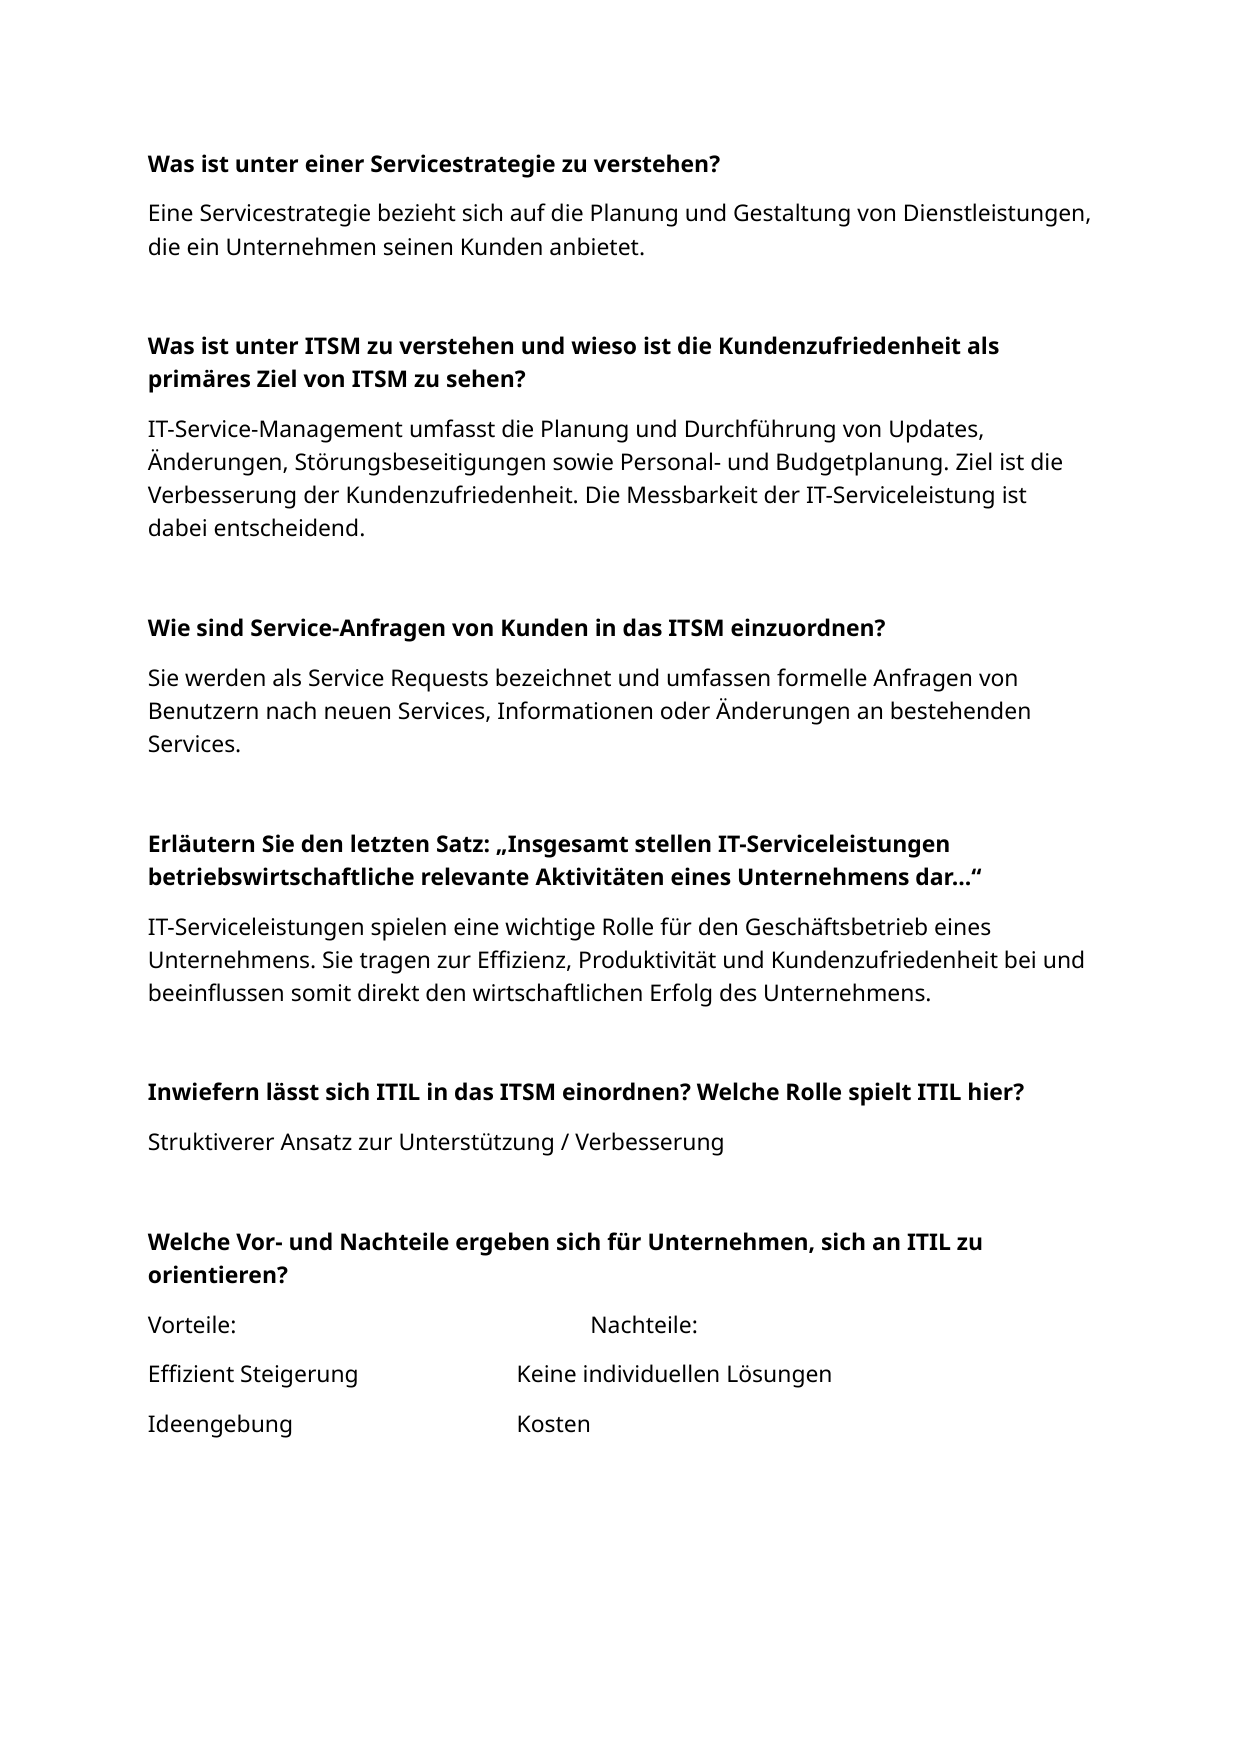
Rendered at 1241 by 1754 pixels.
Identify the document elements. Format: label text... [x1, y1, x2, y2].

text Eine Servicestrategie bezieht sich auf die Planung und Gestaltung von Dienstleistungen, die ein Unternehmen seinen Kunden anbietet. [148, 197, 1093, 262]
text Struktiverer Ansatz zur Unterstützung / Verbesserung [148, 1126, 1093, 1157]
text Wie sind Service-Anfragen von Kunden in das ITSM einzuordnen? [148, 612, 1093, 643]
text Vorteile: Nachteile: [148, 1309, 1093, 1340]
text IT-Service-Management umfasst die Planung und Durchführung von Updates, Änderungen, Störungsbeseitigungen sowie Personal- und Budgetplanung. Ziel ist die Verbesserung der Kundenzufriedenheit. Die Messbarkeit der IT-Serviceleistung ist dabei entscheidend. [148, 413, 1093, 544]
text Erläutern Sie den letzten Satz: „Insgesamt stellen IT-Serviceleistungen betriebswirtschaftliche relevante Aktivitäten eines Unternehmens dar...“ [148, 828, 1093, 892]
text Was ist unter einer Servicestrategie zu verstehen? [148, 148, 1093, 179]
text IT-Serviceleistungen spielen eine wichtige Rolle für den Geschäftsbetrieb eines Unternehmens. Sie tragen zur Effizienz, Produktivität und Kundenzufriedenheit bei und beeinflussen somit direkt den wirtschaftlichen Erfolg des Unternehmens. [148, 911, 1093, 1008]
text Effizient Steigerung Keine individuellen Lösungen [148, 1358, 1093, 1390]
text Was ist unter ITSM zu verstehen und wieso ist die Kundenzufriedenheit als primäres Ziel von ITSM zu sehen? [148, 330, 1093, 394]
text Inwiefern lässt sich ITIL in das ITSM einordnen? Welche Rolle spielt ITIL hier? [148, 1076, 1093, 1108]
text Sie werden als Service Requests bezeichnet und umfassen formelle Anfragen von Benutzern nach neuen Services, Informationen oder Änderungen an bestehenden Services. [148, 662, 1093, 759]
text Ideengebung Kosten [148, 1408, 1093, 1439]
text Welche Vor- und Nachteile ergeben sich für Unternehmen, sich an ITIL zu orientieren? [148, 1226, 1093, 1290]
